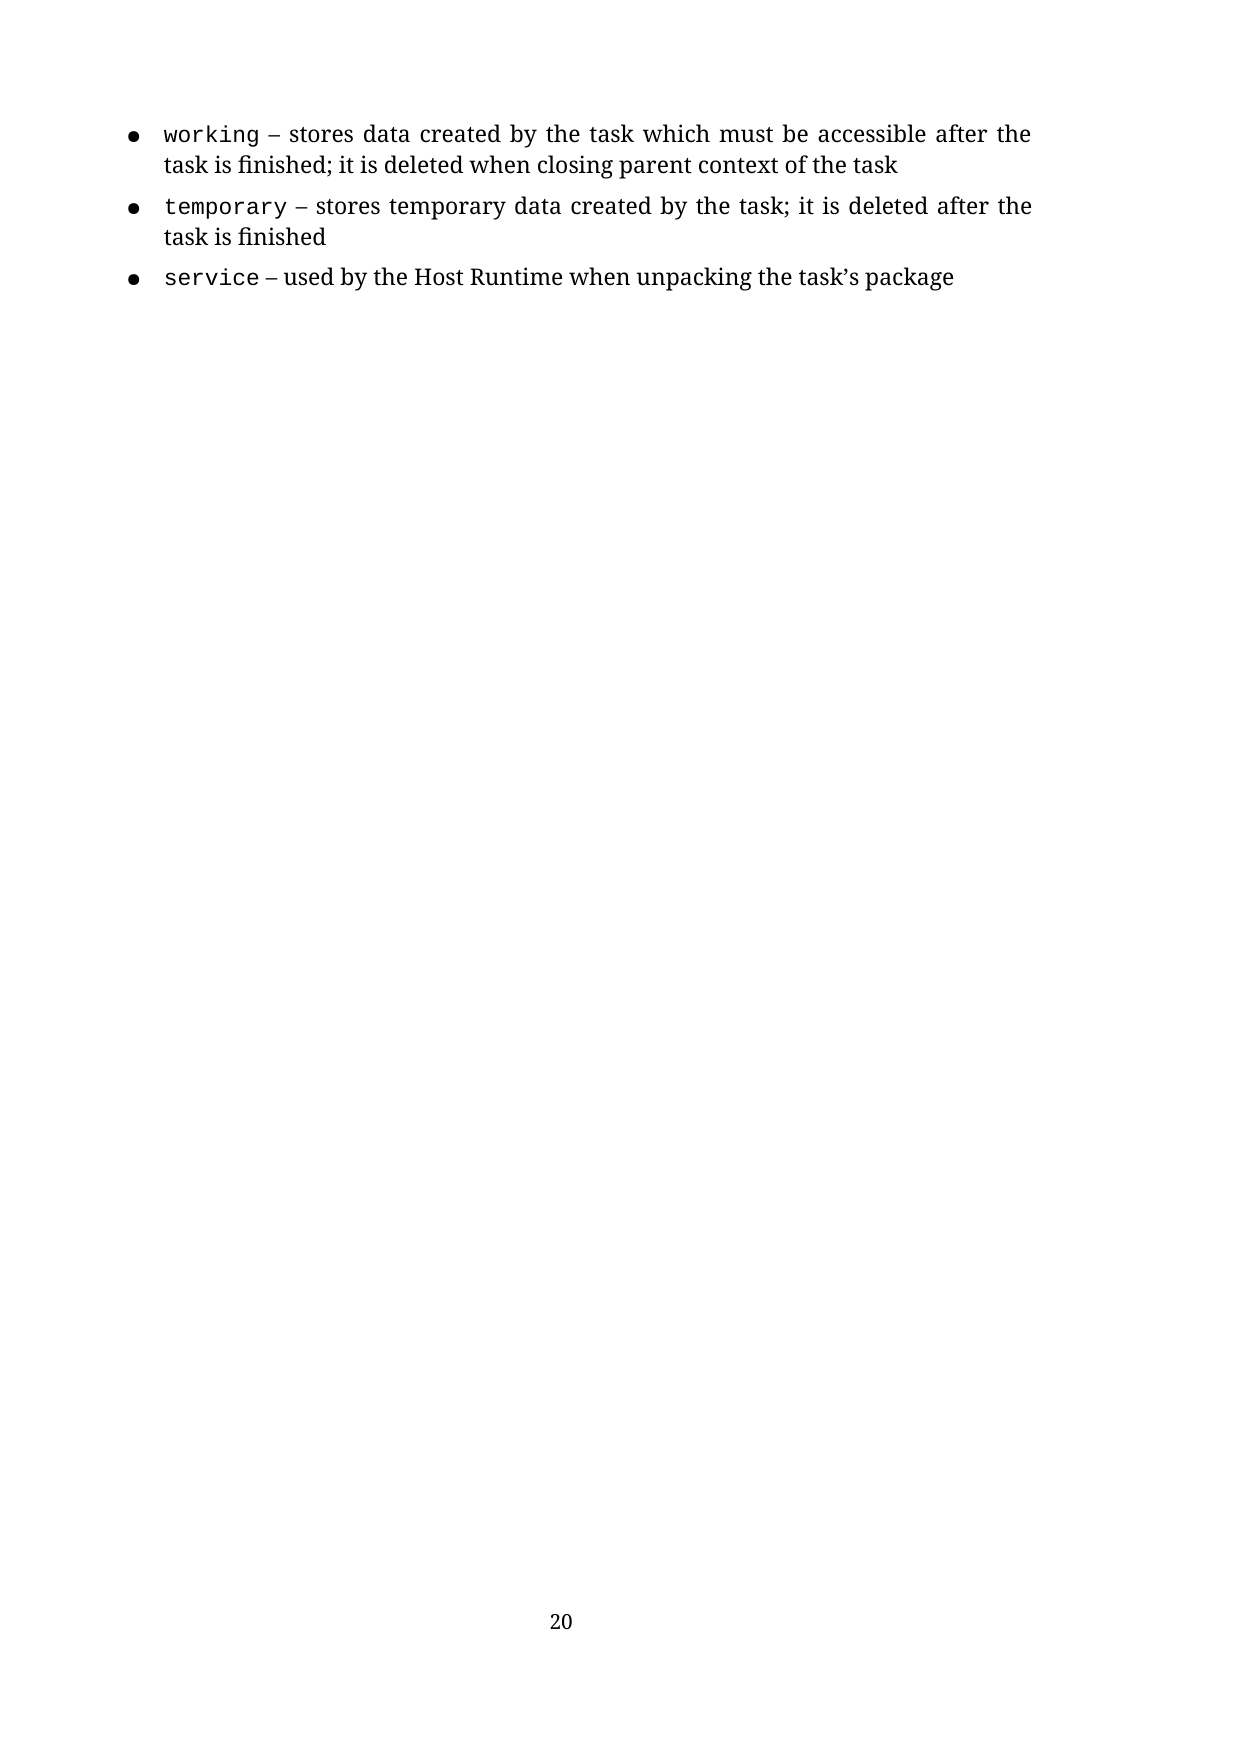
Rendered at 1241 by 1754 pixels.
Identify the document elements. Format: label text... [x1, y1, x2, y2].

list service – used by the Host Runtime when unpacking the task’s package [126, 261, 1033, 292]
list working – stores data created by the task which must be accessible after the task is finished; it is deleted when closing parent context of the task [126, 118, 1033, 181]
list temporary – stores temporary data created by the task; it is deleted after the task is finished [126, 189, 1033, 252]
